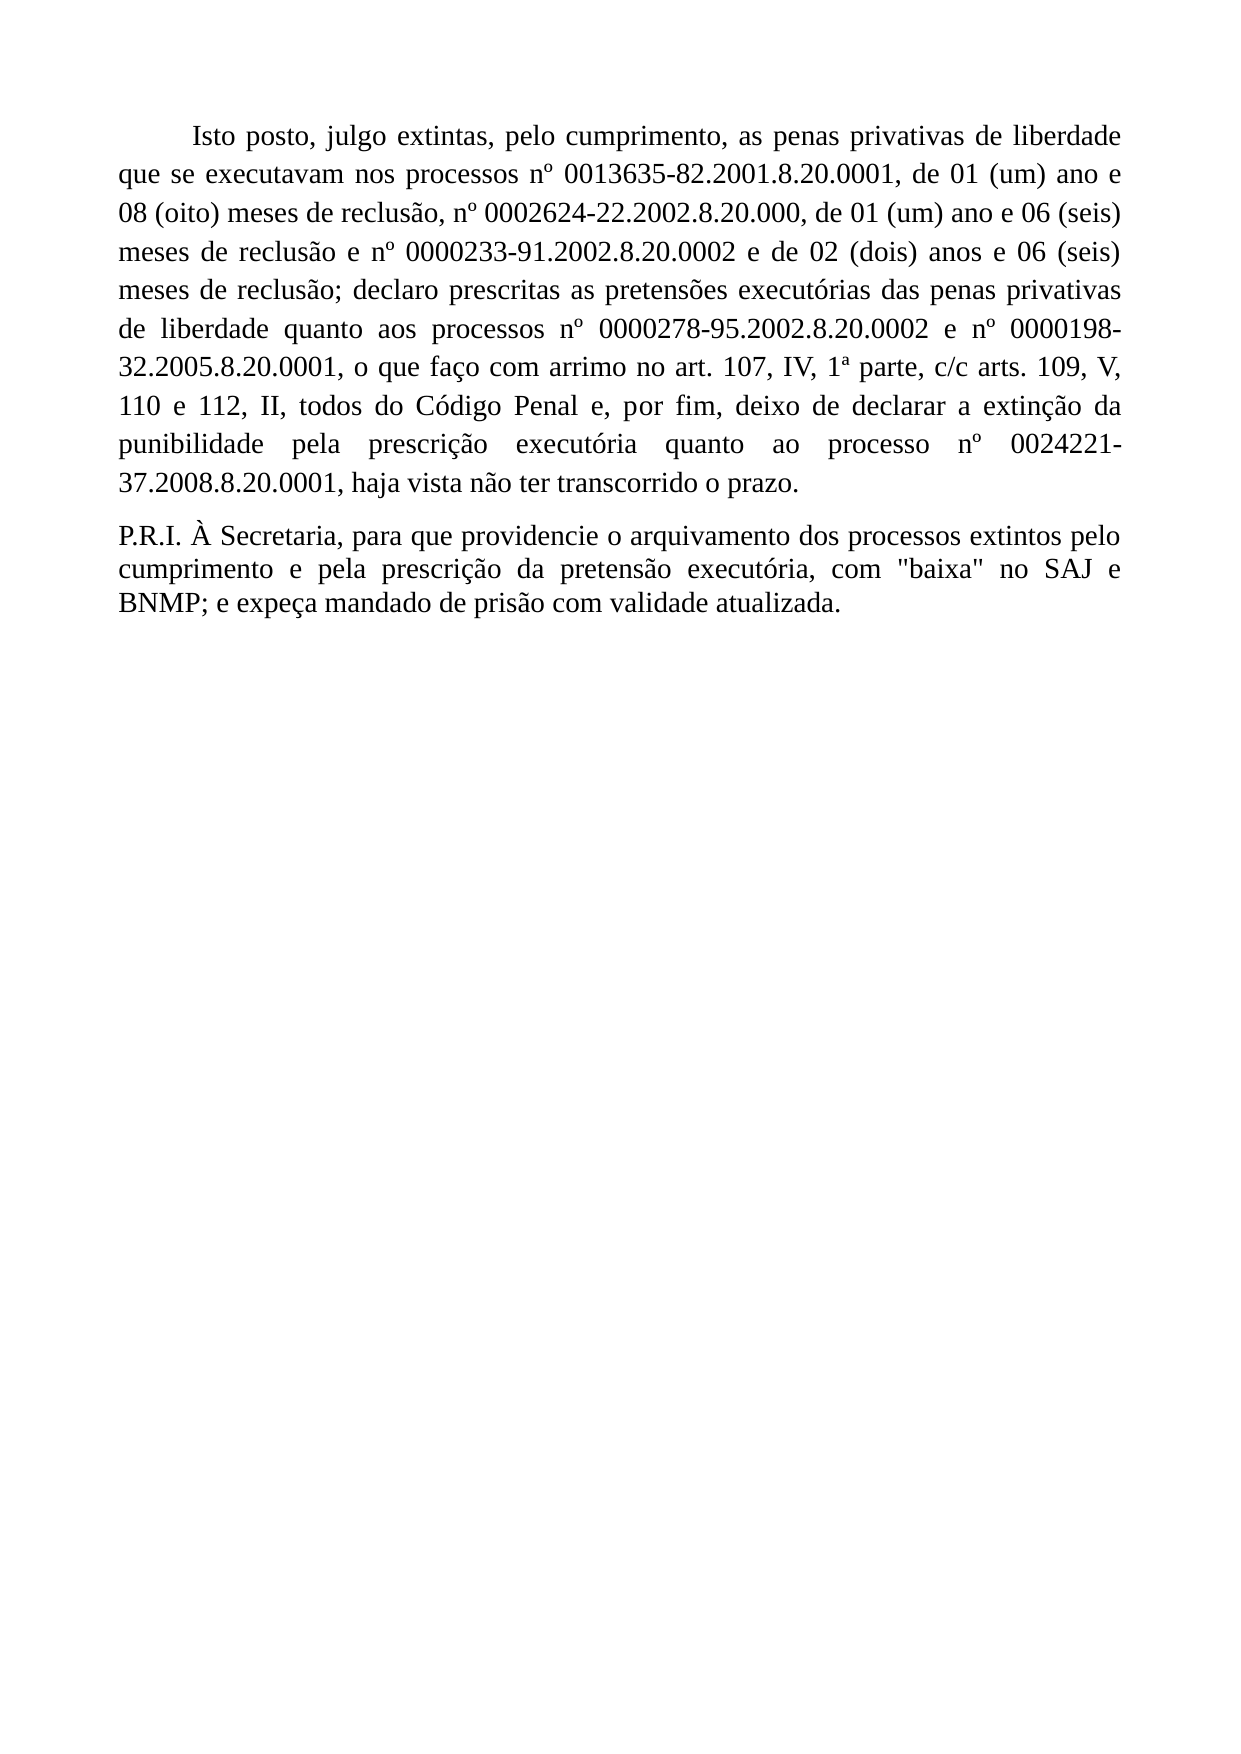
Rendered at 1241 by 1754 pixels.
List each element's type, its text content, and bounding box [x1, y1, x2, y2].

text P.R.I. À Secretaria, para que providencie o arquivamento dos processos extintos pelo cumprimento e pela prescrição da pretensão executória, com "baixa" no SAJ e BNMP; e expeça mandado de prisão com validade atualizada. [118, 518, 1122, 619]
text Isto posto, julgo extintas, pelo cumprimento, as penas privativas de liberdade que se executavam nos processos nº 0013635-82.2001.8.20.0001, de 01 (um) ano e 08 (oito) meses de reclusão, nº 0002624-22.2002.8.20.000, de 01 (um) ano e 06 (seis) meses de reclusão e nº 0000233-91.2002.8.20.0002 e de 02 (dois) anos e 06 (seis) meses de reclusão; declaro prescritas as pretensões executórias das penas privativas de liberdade quanto aos processos nº 0000278-95.2002.8.20.0002 e nº 0000198-32.2005.8.20.0001, o que faço com arrimo no art. 107, IV, 1ª parte, c/c arts. 109, V, 110 e 112, II, todos do Código Penal e, por fim, deixo de declarar a extinção da punibilidade pela prescrição executória quanto ao processo nº 0024221-37.2008.8.20.0001, haja vista não ter transcorrido o prazo. [118, 118, 1122, 498]
